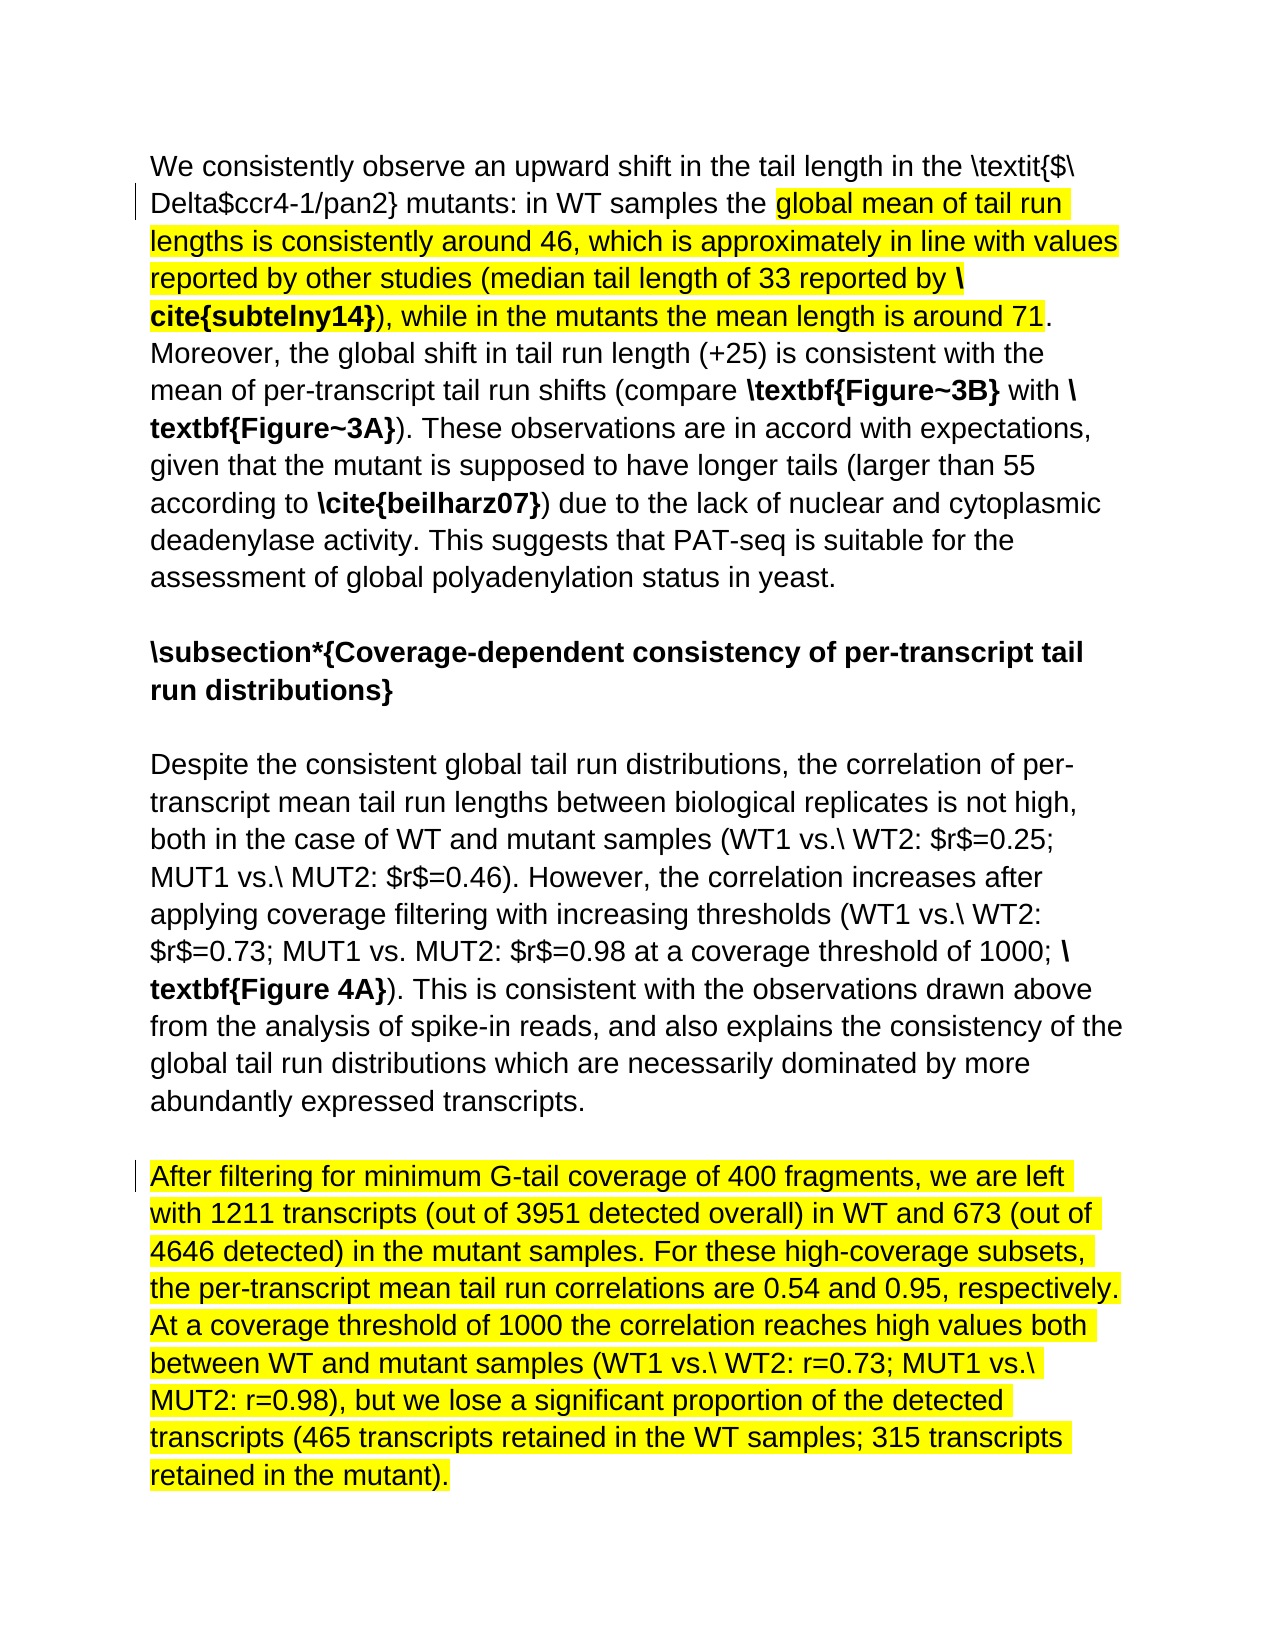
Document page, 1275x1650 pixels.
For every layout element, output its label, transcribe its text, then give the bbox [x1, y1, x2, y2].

text Despite the consistent global tail run distributions, the correlation of per-transcript mean tail run lengths between biological replicates is not high, both in the case of WT and mutant samples (WT1 vs.\ WT2: $r$=0.25; MUT1 vs.\ MUT2: $r$=0.46). However, the correlation increases after applying coverage filtering with increasing thresholds (WT1 vs.\ WT2: $r$=0.73; MUT1 vs. MUT2: $r$=0.98 at a coverage threshold of 1000; \textbf{Figure 4A}). This is consistent with the observations drawn above from the analysis of spike-in reads, and also explains the consistency of the global tail run distributions which are necessarily dominated by more abundantly expressed transcripts. [150, 748, 1125, 1117]
text After filtering for minimum G-tail coverage of 400 fragments, we are left with 1211 transcripts (out of 3951 detected overall) in WT and 673 (out of 4646 detected) in the mutant samples. For these high-coverage subsets, the per-transcript mean tail run correlations are 0.54 and 0.95, respectively. At a coverage threshold of 1000 the correlation reaches high values both between WT and mutant samples (WT1 vs.\ WT2: r=0.73; MUT1 vs.\ MUT2: r=0.98), but we lose a significant proportion of the detected transcripts (465 transcripts retained in the WT samples; 315 transcripts retained in the mutant). [150, 1160, 1125, 1491]
text We consistently observe an upward shift in the tail length in the \textit{$\Delta$ccr4-1/pan2} mutants: in WT samples the global mean of tail run lengths is consistently around 46, which is approximately in line with values reported by other studies (median tail length of 33 reported by \cite{subtelny14}), while in the mutants the mean length is around 71. Moreover, the global shift in tail run length (+25) is consistent with the mean of per-transcript tail run shifts (compare \textbf{Figure~3B} with \textbf{Figure~3A}). These observations are in accord with expectations, given that the mutant is supposed to have longer tails (larger than 55 according to \cite{beilharz07}) due to the lack of nuclear and cytoplasmic deadenylase activity. This suggests that PAT-seq is suitable for the assessment of global polyadenylation status in yeast. [150, 150, 1125, 594]
text \subsection*{Coverage-dependent consistency of per-transcript tail run distributions} [150, 636, 1125, 706]
